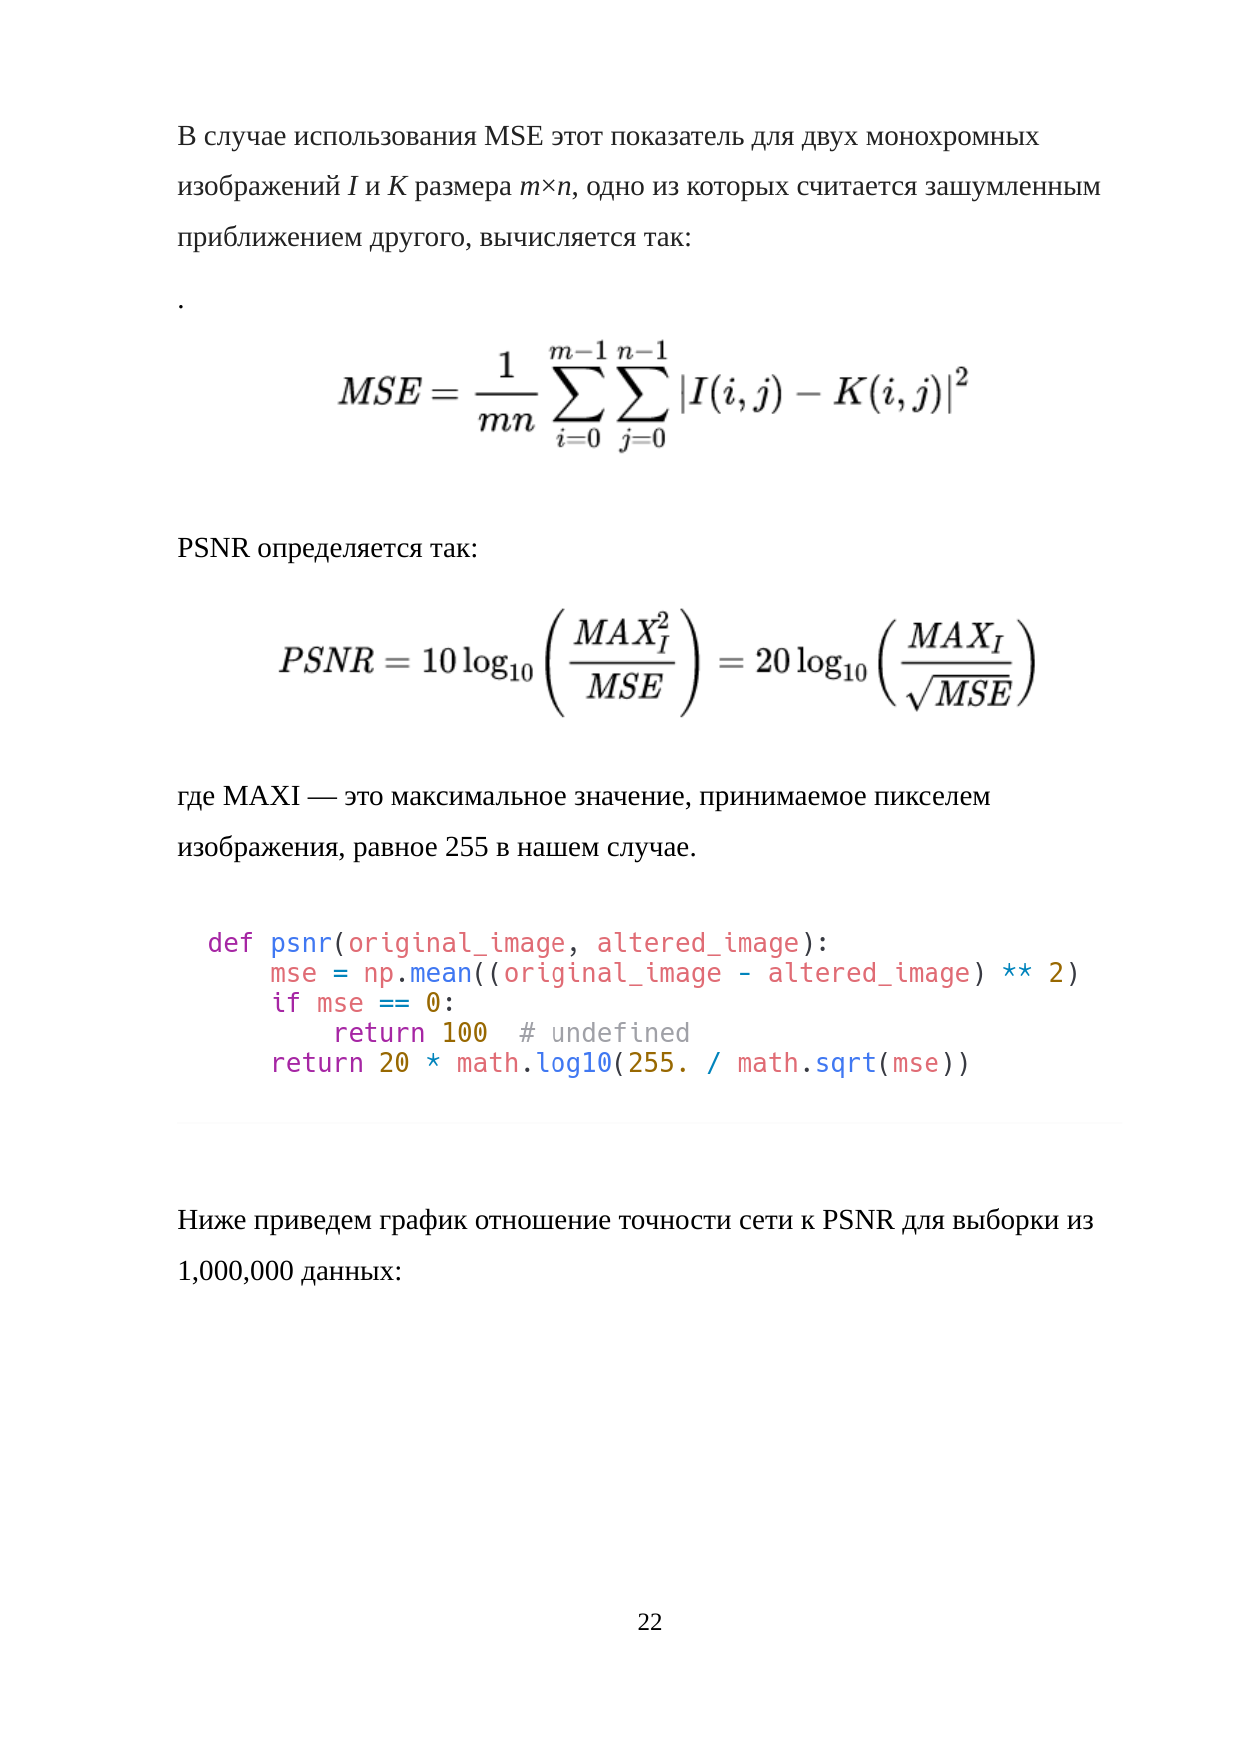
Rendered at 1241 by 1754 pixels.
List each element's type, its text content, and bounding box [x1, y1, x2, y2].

text где MAXI — это максимальное значение, принимаемое пикселем изображения, равное 255 в нашем случае. [177, 778, 1122, 862]
text . [177, 281, 1122, 314]
text PSNR определяется так: [177, 530, 1122, 563]
text Ниже приведем график отношение точности сети к PSNR для выборки из 1,000,000 данных: [177, 1202, 1122, 1286]
picture [268, 586, 1053, 744]
picture [315, 317, 997, 470]
picture [177, 885, 1123, 1124]
text В случае использования MSE этот показатель для двух монохромных изображений I и K размера m×n, одно из которых считается зашумленным приближением другого, вычисляется так: [177, 118, 1122, 252]
